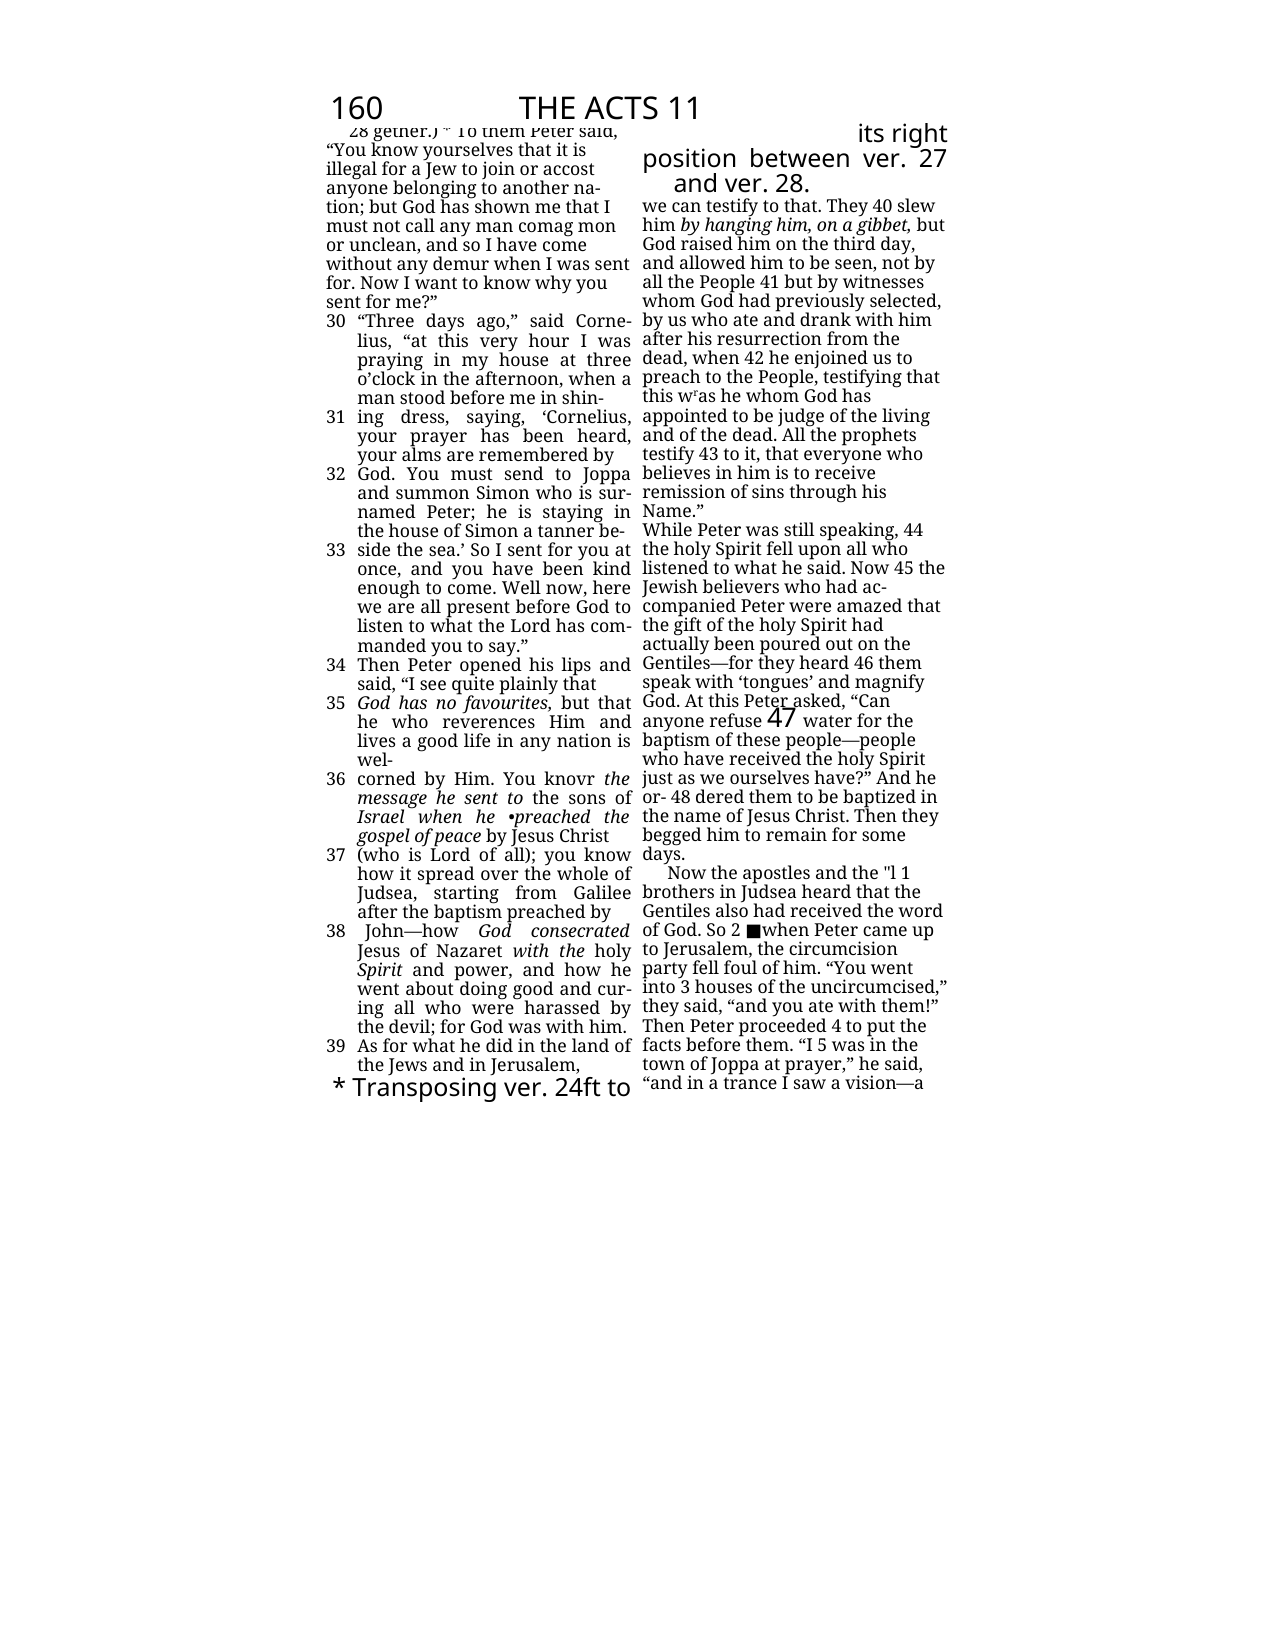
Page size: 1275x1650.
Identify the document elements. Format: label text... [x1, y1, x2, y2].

list John—how God consecrated Jesus of Nazaret with the holy Spirit and power, and how he went about doing good and cur­ing all who were harassed by the devil; for God was with him. [326, 923, 631, 1037]
text we can testify to that. They 40 slew him by hanging him, on a gibbet, but God raised him on the third day, and allowed him to be seen, not by all the People 41 but by witnesses whom God had previously selected, by us who ate and drank with him after his resurrection from the dead, when 42 he enjoined us to preach to the People, testifying that this wras he whom God has appointed to be judge of the living and of the dead. All the prophets testify 43 to it, that everyone who believes in him is to receive remission of sins through his Name.” [642, 197, 948, 521]
list Then Peter opened his lips and said, “I see quite plainly that [326, 656, 631, 694]
list “Three days ago,” said Corne­lius, “at this very hour I was praying in my house at three o’clock in the afternoon, when a man stood before me in shin- [326, 313, 631, 408]
list God has no favourites, but that he who reverences Him and lives a good life in any nation is wel- [326, 694, 631, 770]
text Now the apostles and the "l 1 brothers in Judsea heard that the Gentiles also had re­ceived the word of God. So 2 ■when Peter came up to Jerusa­lem, the circumcision party fell foul of him. “You went into 3 houses of the uncircumcised,” they said, “and you ate with them!” Then Peter proceeded 4 to put the facts before them. “I 5 was in the town of Joppa at prayer,” he said, “and in a trance I saw a vision—a [642, 864, 948, 1093]
text 28 gether.) * To them Peter said, “You know yourselves that it is illegal for a Jew to join or accost anyone belonging to another na­tion; but God has shown me that I must not call any man com­ag mon or unclean, and so I have come without any demur when I was sent for. Now I want to know why you sent for me?” [326, 122, 631, 313]
list ing dress, saying, ‘Cornelius, your prayer has been heard, your alms are remembered by [326, 408, 631, 465]
list God. You must send to Joppa and summon Simon who is sur- named Peter; he is staying in the house of Simon a tanner be- [326, 465, 631, 541]
list (who is Lord of all); you know how it spread over the whole of Judsea, starting from Galilee after the baptism preached by [326, 846, 631, 923]
text * Transposing ver. 24ft to [326, 1077, 631, 1102]
list As for what he did in the land of the Jews and in Jerusalem, [326, 1037, 631, 1075]
text While Peter was still speaking, 44 the holy Spirit fell upon all who listened to what he said. Now 45 the Jewish believers who had ac­companied Peter were amazed that the gift of the holy Spirit had actually been poured out on the Gentiles—for they heard 46 them speak with ‘tongues’ and magnify God. At this Peter asked, “Can anyone refuse 47 water for the baptism of these people—people who have re­ceived the holy Spirit just as we ourselves have?” And he or- 48 dered them to be baptized in the name of Jesus Christ. Then they begged him to remain for some days. [642, 521, 948, 864]
text its right [642, 122, 948, 147]
text position between ver. 27 and ver. 28. [642, 147, 948, 197]
list side the sea.’ So I sent for you at once, and you have been kind enough to come. Well now, here we are all present before God to listen to what the Lord has com­manded you to say.” [326, 541, 631, 656]
list corned by Him. You knovr the message he sent to the sons of Israel when he •preached the gospel of peace by Jesus Christ [326, 770, 631, 846]
